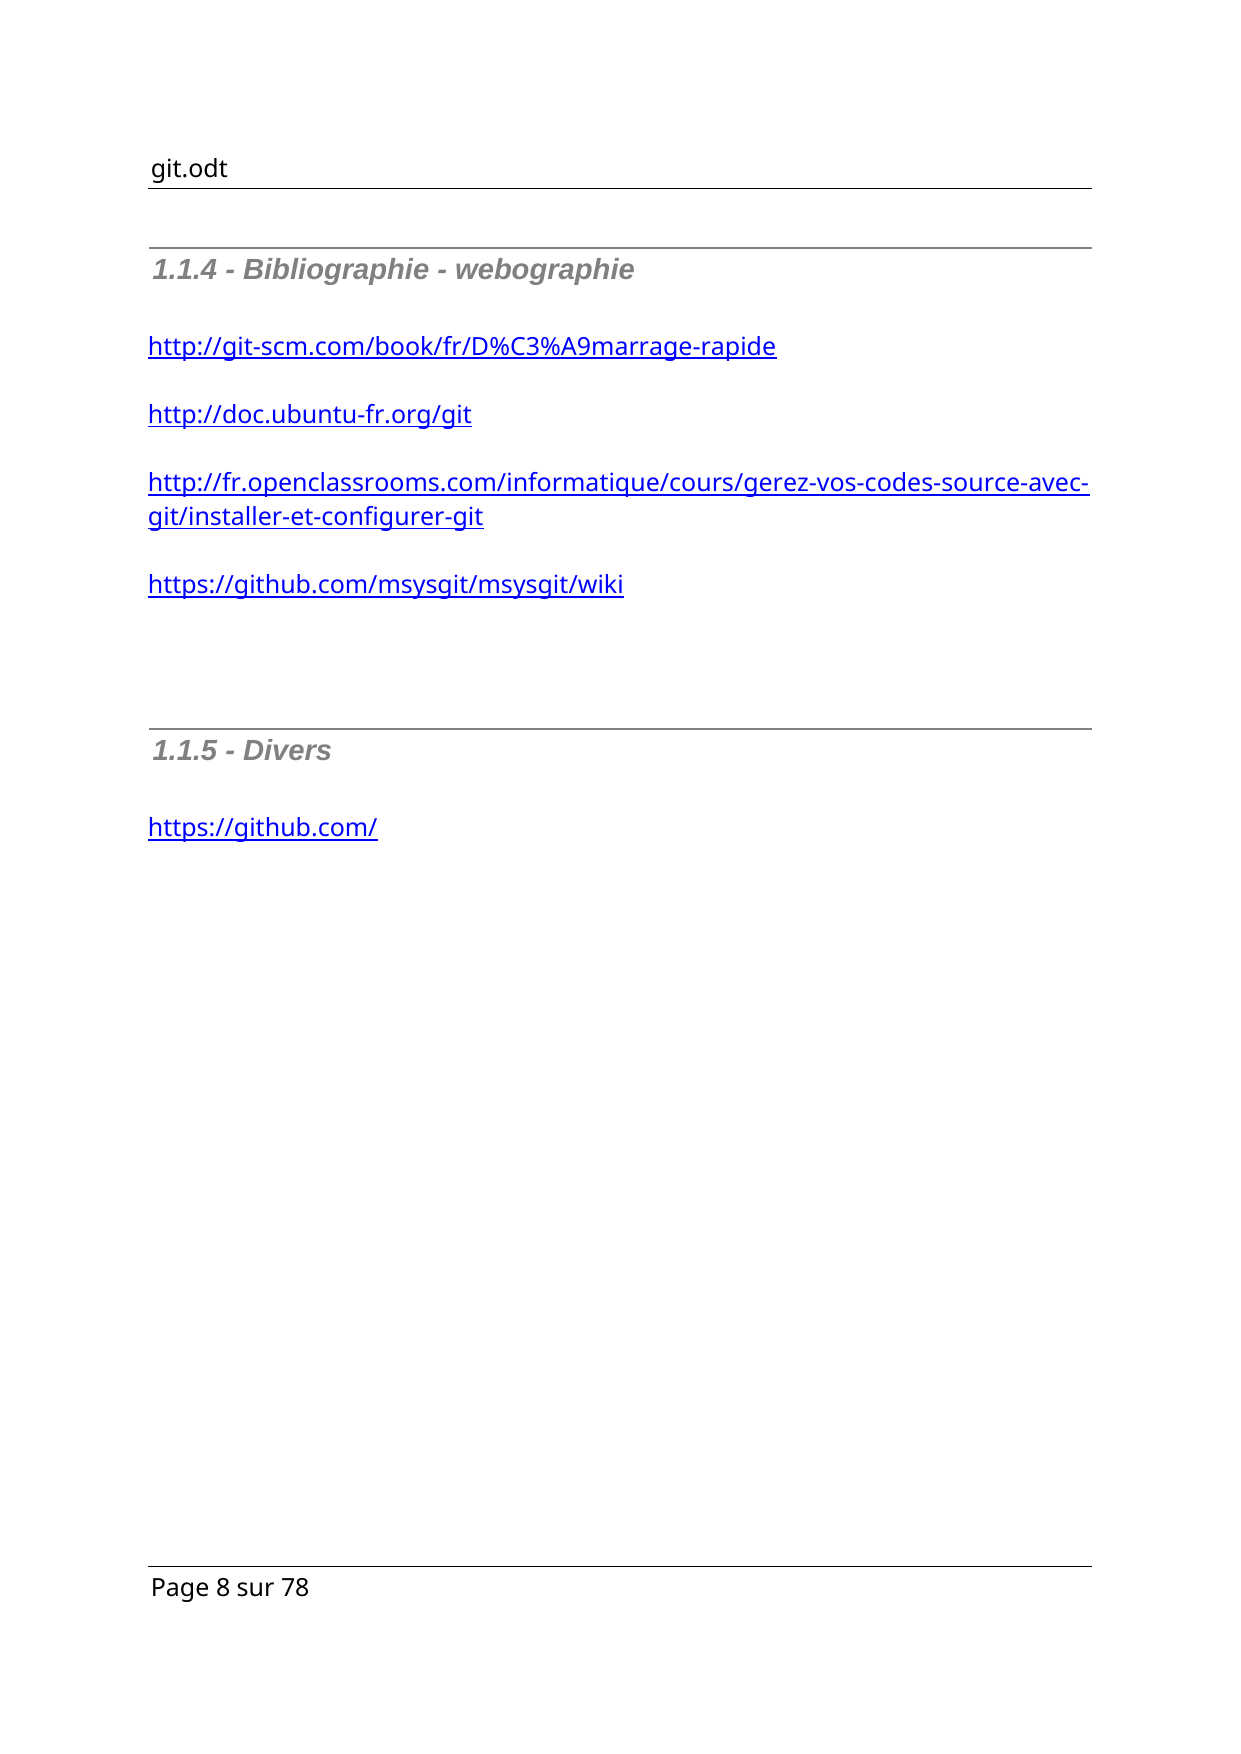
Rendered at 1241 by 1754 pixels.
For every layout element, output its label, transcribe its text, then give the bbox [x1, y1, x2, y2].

text https://github.com/ [148, 810, 1092, 844]
text http://doc.ubuntu-fr.org/git [148, 397, 1092, 431]
text https://github.com/msysgit/msysgit/wiki [148, 567, 1092, 601]
text http://fr.openclassrooms.com/informatique/cours/gerez-vos-codes-source-avec-git/installer-et-configurer-git [148, 465, 1092, 533]
subtitle - Divers [149, 730, 1092, 770]
subtitle - Bibliographie - webographie [149, 249, 1092, 288]
text http://git-scm.com/book/fr/D%C3%A9marrage-rapide [148, 328, 1092, 363]
